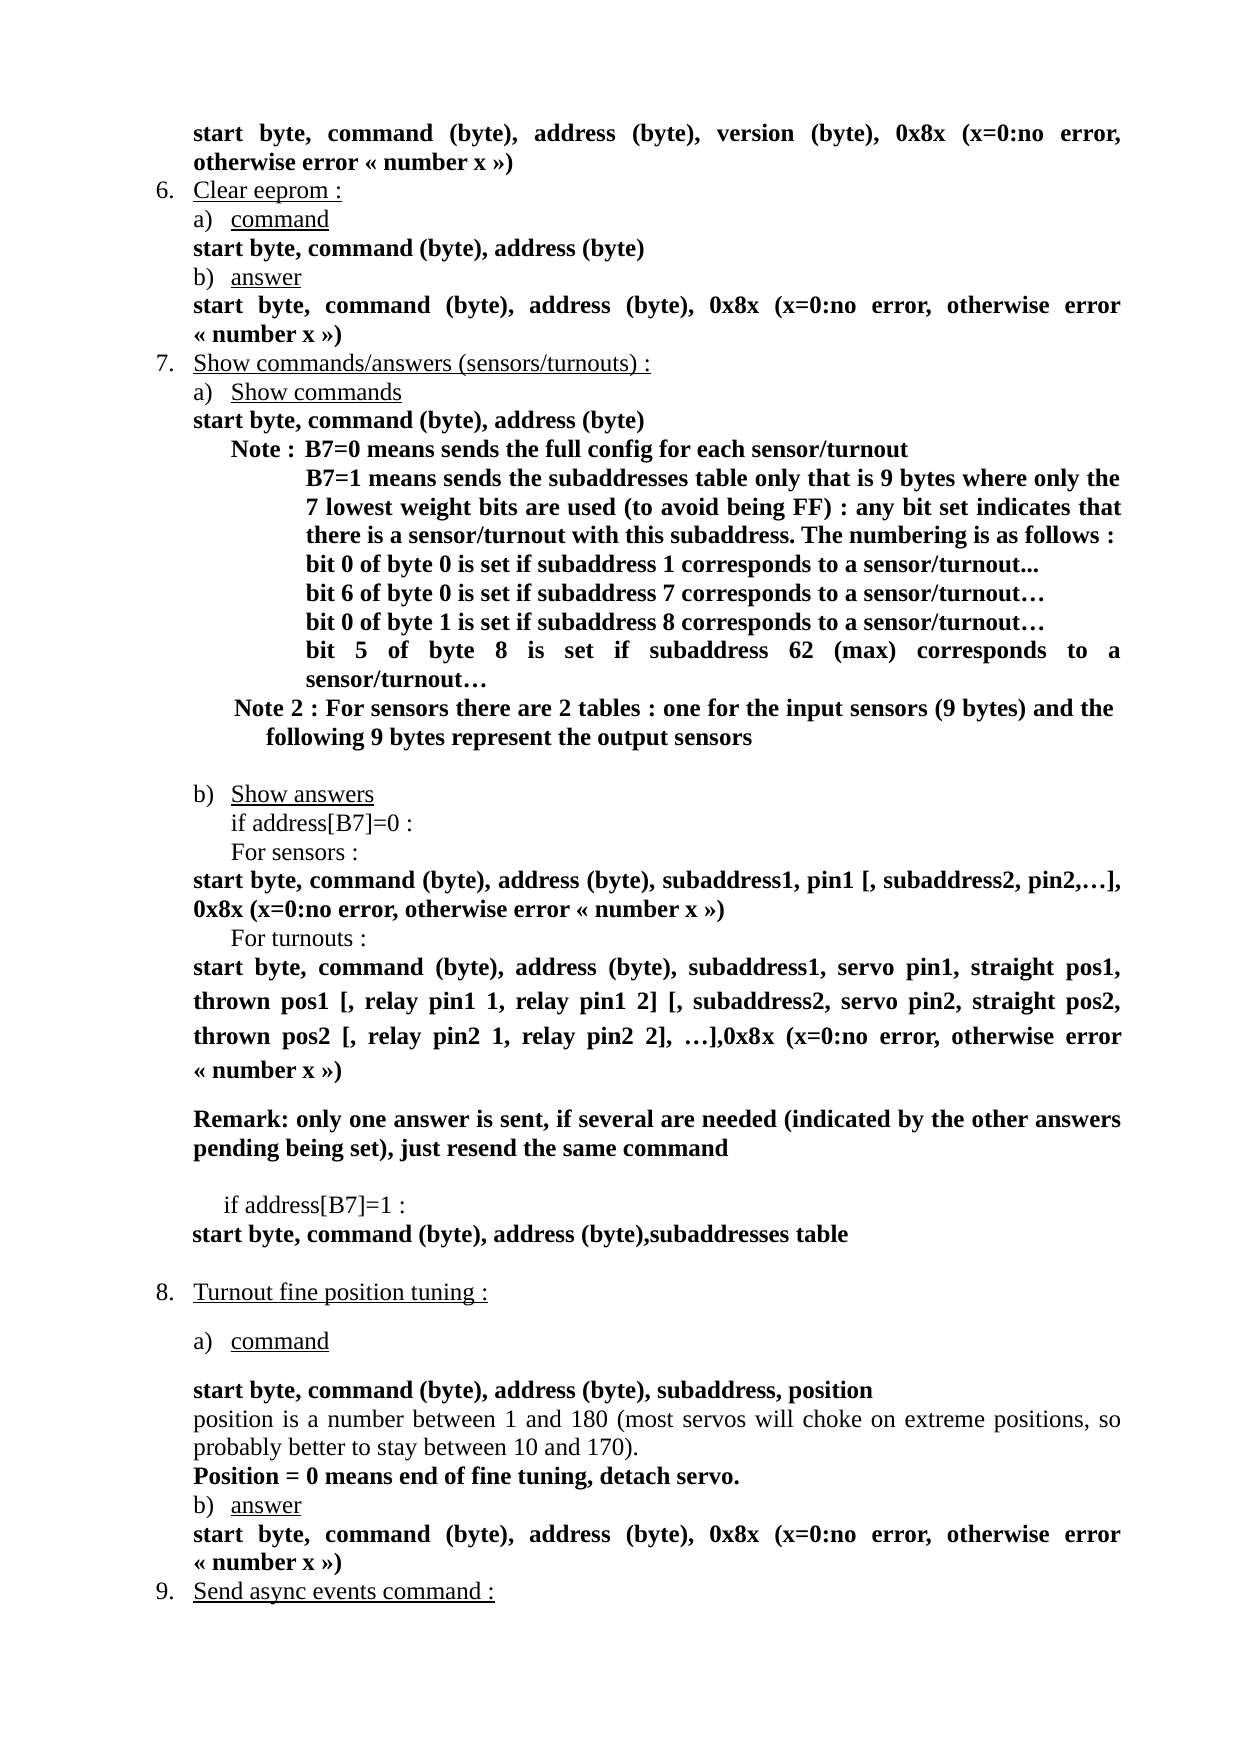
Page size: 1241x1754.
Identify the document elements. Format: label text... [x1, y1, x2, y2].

list start byte, command (byte), address (byte), 0x8x (x=0:no error, otherwise error « number x ») [156, 1519, 1122, 1576]
list Remark: only one answer is sent, if several are needed (indicated by the other answers pending being set), just resend the same command [156, 1104, 1122, 1162]
list start byte, command (byte), address (byte), subaddress1, pin1 [, subaddress2, pin2,…], 0x8x (x=0:no error, otherwise error « number x ») [156, 866, 1122, 923]
list For sensors : [193, 837, 1122, 866]
list For turnouts : [230, 923, 1122, 952]
list command [193, 204, 1122, 233]
list Send async events command : [156, 1576, 1122, 1605]
list bit 6 of byte 0 is set if subaddress 7 corresponds to a sensor/turnout… [268, 578, 1122, 607]
list start byte, command (byte), address (byte) [156, 233, 1122, 262]
list position is a number between 1 and 180 (most servos will choke on extreme positions, so probably better to stay between 10 and 170). [156, 1404, 1122, 1461]
list bit 0 of byte 0 is set if subaddress 1 corresponds to a sensor/turnout... [268, 549, 1122, 578]
text Note 2 : For sensors there are 2 tables : one for the input sensors (9 bytes) and the following 9 bytes represent the output sensors [118, 693, 1122, 751]
list start byte, command (byte), address (byte), version (byte), 0x8x (x=0:no error, otherwise error « number x ») [156, 118, 1122, 176]
list start byte, command (byte), address (byte), subaddress1, servo pin1, straight pos1, thrown pos1 [, relay pin1 1, relay pin1 2] [, subaddress2, servo pin2, straight pos2, thrown pos2 [, relay pin2 1, relay pin2 2], …],0x8x (x=0:no error, otherwise error « number x ») [156, 952, 1122, 1084]
list Show answers [193, 779, 1122, 808]
list bit 5 of byte 8 is set if subaddress 62 (max) corresponds to a sensor/turnout… [268, 636, 1122, 693]
list start byte, command (byte), address (byte), subaddress, position [156, 1375, 1122, 1404]
text start byte, command (byte), address (byte),subaddresses table [118, 1219, 1122, 1248]
list Position = 0 means end of fine tuning, detach servo. [156, 1461, 1122, 1490]
list answer [193, 262, 1122, 291]
list Show commands [193, 377, 1122, 406]
list Turnout fine position tuning : [156, 1277, 1122, 1306]
list Note : B7=0 means sends the full config for each sensor/turnout [193, 434, 1122, 463]
list Clear eeprom : [156, 176, 1122, 204]
list answer [193, 1490, 1122, 1519]
list B7=1 means sends the subaddresses table only that is 9 bytes where only the 7 lowest weight bits are used (to avoid being FF) : any bit set indicates that there is a sensor/turnout with this subaddress. The numbering is as follows : [268, 463, 1122, 549]
list bit 0 of byte 1 is set if subaddress 8 corresponds to a sensor/turnout… [268, 607, 1122, 636]
list if address[B7]=0 : [193, 808, 1122, 837]
list command [193, 1326, 1122, 1355]
list start byte, command (byte), address (byte) [156, 406, 1122, 434]
text if address[B7]=1 : [118, 1191, 1122, 1219]
list Show commands/answers (sensors/turnouts) : [156, 348, 1122, 377]
list start byte, command (byte), address (byte), 0x8x (x=0:no error, otherwise error « number x ») [156, 291, 1122, 348]
